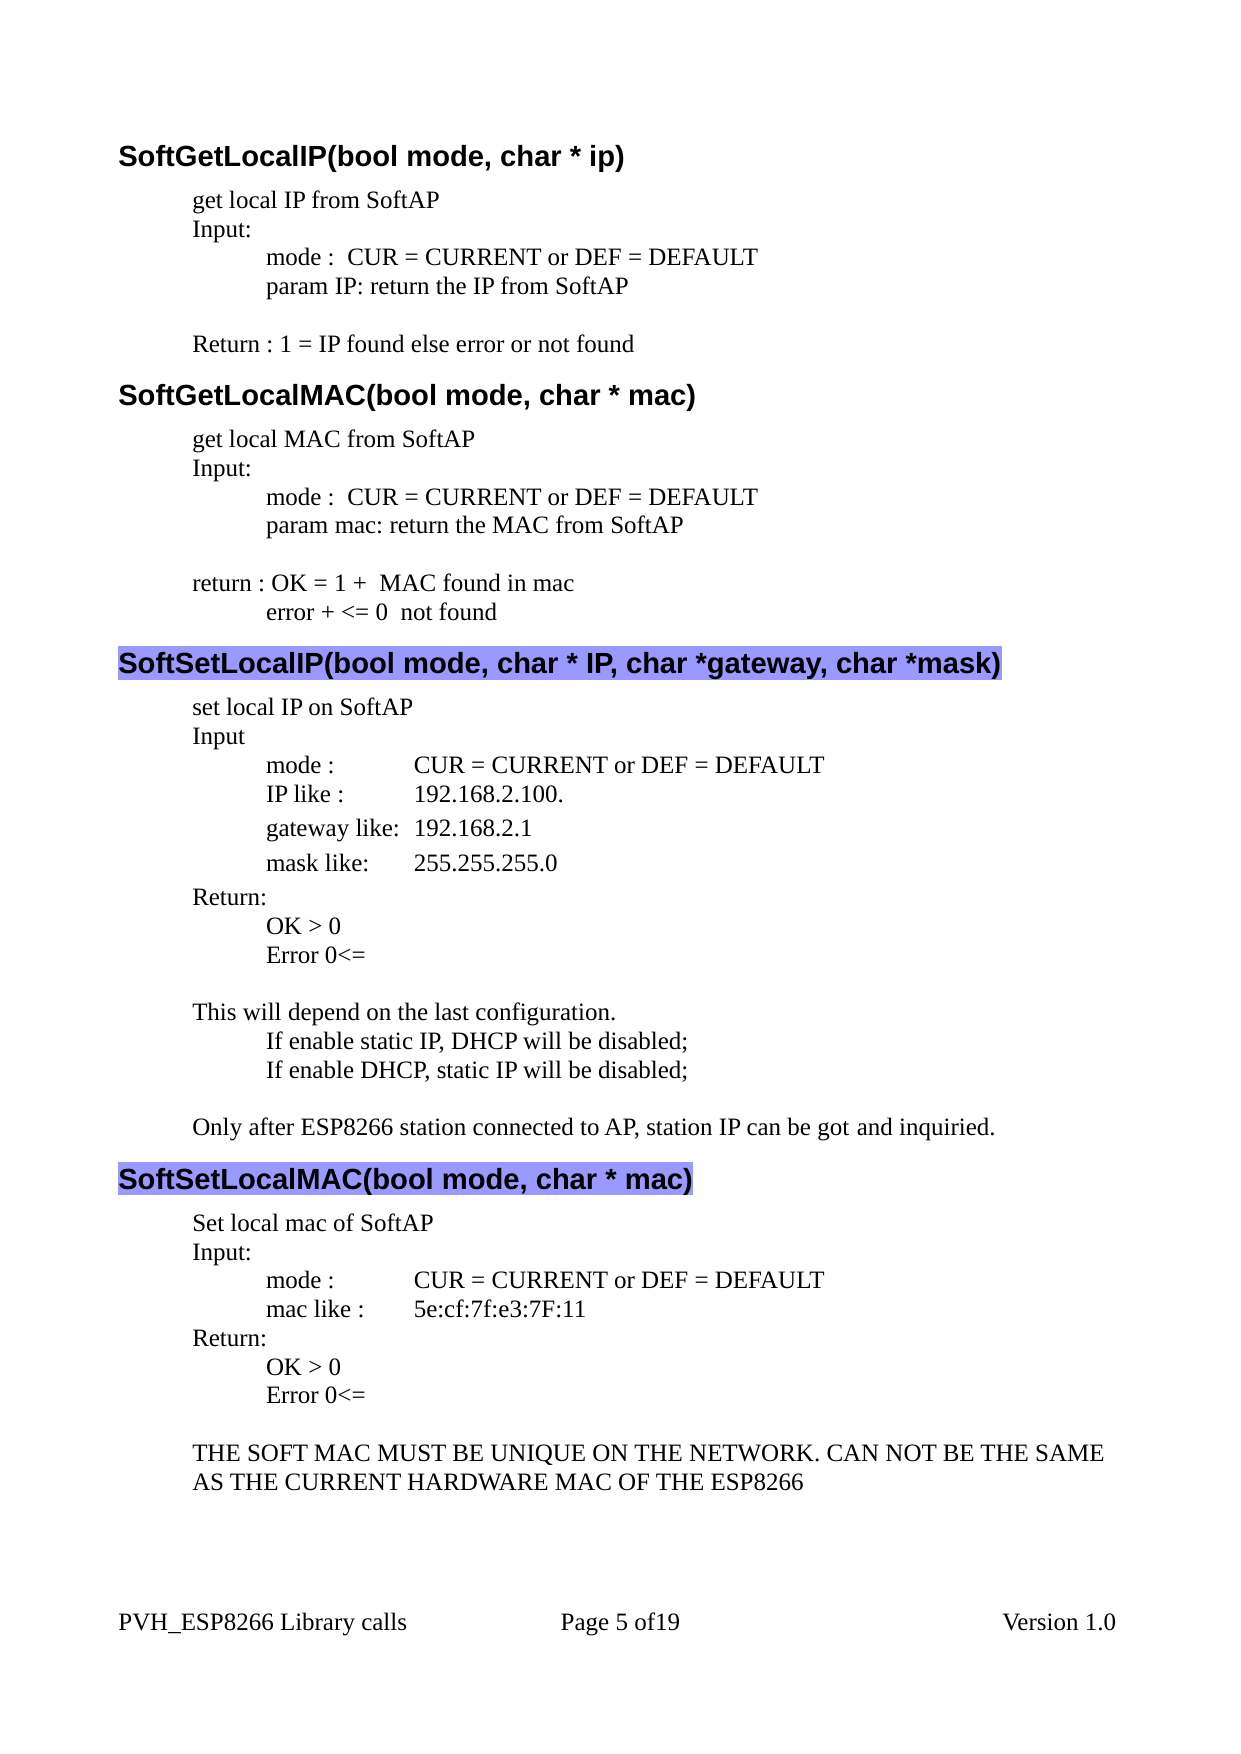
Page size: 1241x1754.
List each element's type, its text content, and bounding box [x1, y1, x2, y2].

text get local MAC from SoftAP [118, 424, 1122, 453]
text Return : 1 = IP found else error or not found [118, 329, 1122, 357]
text mask like: 255.255.255.0 [118, 848, 1122, 876]
text OK > 0 [118, 911, 1122, 940]
subtitle SoftSetLocalIP(bool mode, char * IP, char *gateway, char *mask) [118, 646, 1122, 680]
text If enable DHCP, static IP will be disabled; [118, 1055, 1122, 1083]
text mode : CUR = CURRENT or DEF = DEFAULT [118, 750, 1122, 779]
text Input: [118, 1237, 1122, 1265]
text Error 0<= [118, 940, 1122, 968]
subtitle SoftGetLocalMAC(bool mode, char * mac) [118, 378, 1122, 412]
text Input [118, 721, 1122, 750]
text If enable static IP, DHCP will be disabled; [118, 1026, 1122, 1055]
text mode : CUR = CURRENT or DEF = DEFAULT [118, 1265, 1122, 1294]
text Return: [118, 882, 1122, 911]
text mac like : 5e:cf:7f:e3:7F:11 [118, 1294, 1122, 1323]
text gateway like: 192.168.2.1 [118, 813, 1122, 842]
text return : OK = 1 + MAC found in mac [118, 568, 1122, 597]
text This will depend on the last configuration. [118, 997, 1122, 1026]
text OK > 0 [118, 1352, 1122, 1380]
text mode : CUR = CURRENT or DEF = DEFAULT [118, 482, 1122, 511]
text error + <= 0 not found [118, 597, 1122, 626]
text Input: [118, 453, 1122, 482]
text Only after ESP8266 station connected to AP, station IP can be got and inquiried. [118, 1112, 1122, 1141]
text Set local mac of SoftAP [118, 1208, 1122, 1237]
subtitle SoftSetLocalMAC(bool mode, char * mac) [118, 1162, 1122, 1195]
text Error 0<= [118, 1380, 1122, 1409]
subtitle SoftGetLocalIP(bool mode, char * ip) [118, 139, 1122, 172]
text Return: [118, 1323, 1122, 1352]
text THE SOFT MAC MUST BE UNIQUE ON THE NETWORK. CAN NOT BE THE SAME [118, 1438, 1122, 1467]
text mode : CUR = CURRENT or DEF = DEFAULT [118, 242, 1122, 271]
text param mac: return the MAC from SoftAP [118, 511, 1122, 539]
text set local IP on SoftAP [118, 692, 1122, 721]
text AS THE CURRENT HARDWARE MAC OF THE ESP8266 [118, 1467, 1122, 1495]
text IP like : 192.168.2.100. [118, 779, 1122, 807]
text param IP: return the IP from SoftAP [118, 271, 1122, 300]
text Input: [118, 214, 1122, 242]
text get local IP from SoftAP [118, 185, 1122, 214]
